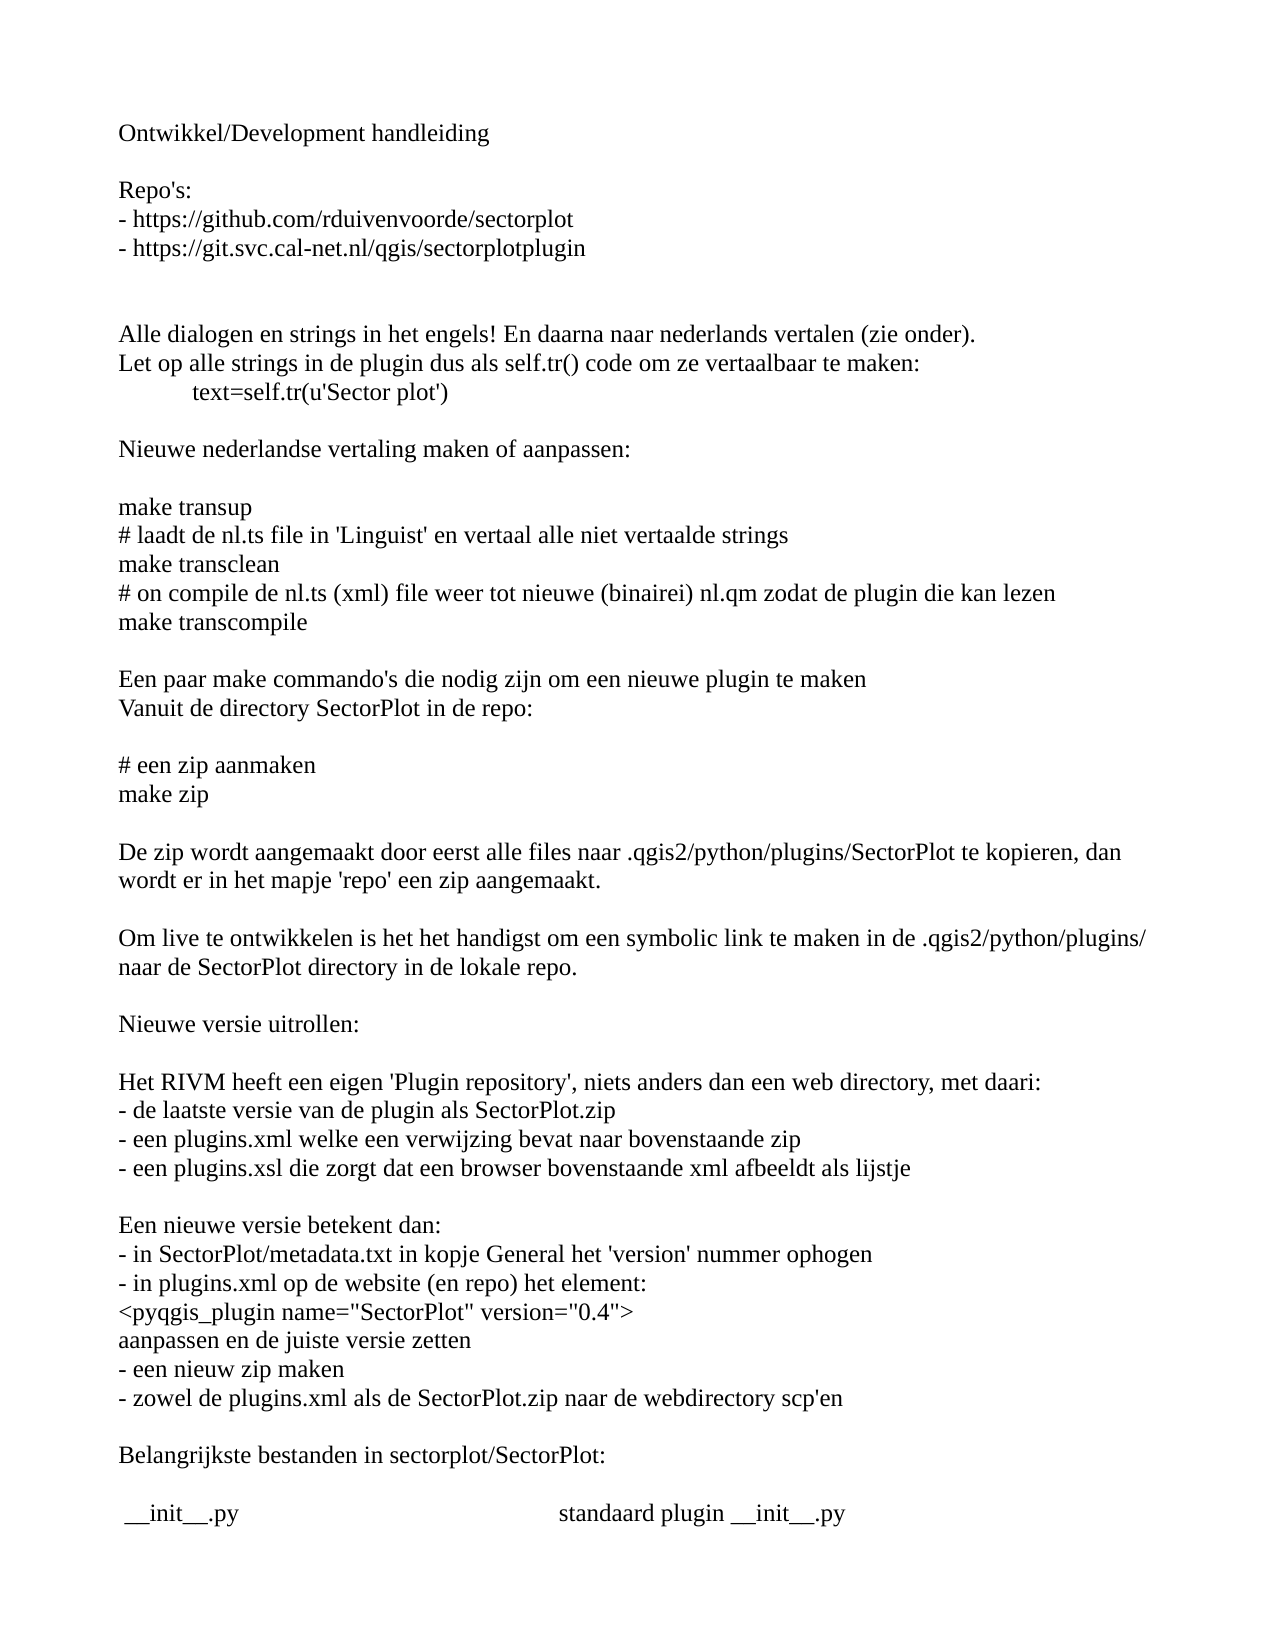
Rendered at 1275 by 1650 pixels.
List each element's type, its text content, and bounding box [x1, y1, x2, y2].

text Nieuwe nederlandse vertaling maken of aanpassen: [118, 434, 1157, 463]
text - in plugins.xml op de website (en repo) het element: [118, 1268, 1157, 1297]
text - een nieuw zip maken [118, 1354, 1157, 1383]
text Nieuwe versie uitrollen: [118, 1009, 1157, 1038]
text Vanuit de directory SectorPlot in de repo: [118, 693, 1157, 722]
text make transcompile [118, 607, 1157, 636]
text # laadt de nl.ts file in 'Linguist' en vertaal alle niet vertaalde strings [118, 521, 1157, 549]
text - een plugins.xml welke een verwijzing bevat naar bovenstaande zip [118, 1124, 1157, 1153]
text __init__.py standaard plugin __init__.py [118, 1498, 1157, 1527]
text make transup [118, 492, 1157, 521]
text Ontwikkel/Development handleiding [118, 118, 1157, 147]
text Let op alle strings in de plugin dus als self.tr() code om ze vertaalbaar te maken: [118, 348, 1157, 377]
text - de laatste versie van de plugin als SectorPlot.zip [118, 1096, 1157, 1124]
text text=self.tr(u'Sector plot') [118, 377, 1157, 406]
text make zip [118, 779, 1157, 808]
text - https://git.svc.cal-net.nl/qgis/sectorplotplugin [118, 233, 1157, 262]
text Het RIVM heeft een eigen 'Plugin repository', niets anders dan een web directory, met daari: [118, 1067, 1157, 1096]
text - https://github.com/rduivenvoorde/sectorplot [118, 204, 1157, 233]
text Een nieuwe versie betekent dan: [118, 1211, 1157, 1239]
text <pyqgis_plugin name="SectorPlot" version="0.4"> [118, 1297, 1157, 1326]
text Alle dialogen en strings in het engels! En daarna naar nederlands vertalen (zie onder). [118, 319, 1157, 348]
text Een paar make commando's die nodig zijn om een nieuwe plugin te maken [118, 664, 1157, 693]
text Repo's: [118, 176, 1157, 204]
text # on compile de nl.ts (xml) file weer tot nieuwe (binairei) nl.qm zodat de plugin die kan lezen [118, 578, 1157, 607]
text Om live te ontwikkelen is het het handigst om een symbolic link te maken in de .qgis2/python/plugins/ naar de SectorPlot directory in de lokale repo. [118, 923, 1157, 981]
text De zip wordt aangemaakt door eerst alle files naar .qgis2/python/plugins/SectorPlot te kopieren, dan wordt er in het mapje 'repo' een zip aangemaakt. [118, 837, 1157, 894]
text make transclean [118, 549, 1157, 578]
text aanpassen en de juiste versie zetten [118, 1326, 1157, 1354]
text - in SectorPlot/metadata.txt in kopje General het 'version' nummer ophogen [118, 1239, 1157, 1268]
text - zowel de plugins.xml als de SectorPlot.zip naar de webdirectory scp'en [118, 1383, 1157, 1412]
text # een zip aanmaken [118, 751, 1157, 779]
text - een plugins.xsl die zorgt dat een browser bovenstaande xml afbeeldt als lijstje [118, 1153, 1157, 1182]
text Belangrijkste bestanden in sectorplot/SectorPlot: [118, 1441, 1157, 1469]
